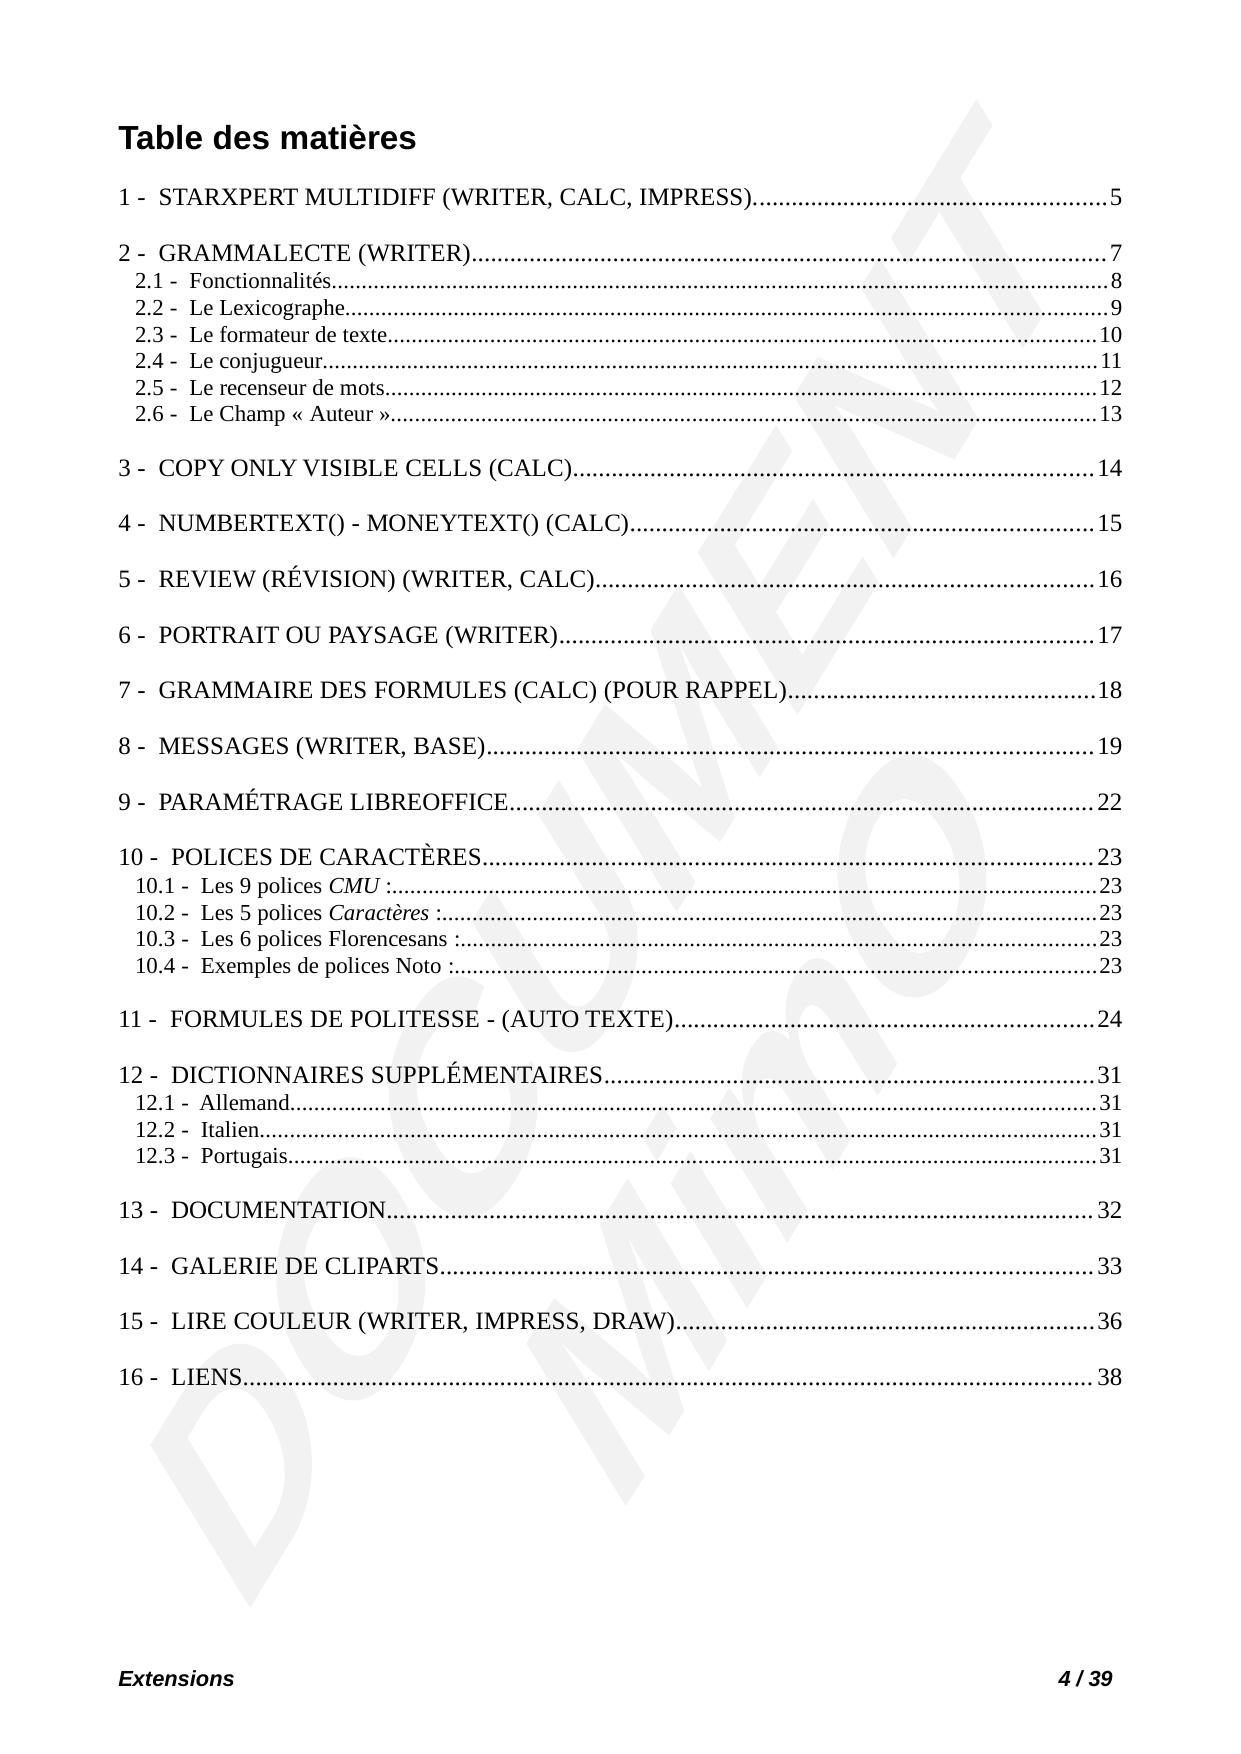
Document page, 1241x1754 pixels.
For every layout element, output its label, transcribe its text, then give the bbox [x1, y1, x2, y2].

text 12.3 - Portugais 31 [135, 1142, 1122, 1169]
text 10.1 - Les 9 polices CMU : 23 [135, 872, 1122, 898]
text 3 - Copy Only Visible Cells (Calc) 14 [118, 453, 1122, 482]
subtitle Table des matières [118, 118, 1122, 156]
text 2.5 - Le recenseur de mots 12 [135, 374, 1122, 400]
text 1 - StarXpert Multidiff (Writer, Calc, Impress). 5 [118, 182, 1122, 211]
text 10.3 - Les 6 polices Florencesans : 23 [135, 925, 1122, 951]
text 2 - Grammalecte (Writer) 7 [118, 238, 1122, 267]
text 10.4 - Exemples de polices Noto : 23 [135, 951, 1122, 978]
text 7 - Grammaire des Formules (Calc) (pour rappel) 18 [118, 675, 1122, 704]
text 2.4 - Le conjugueur 11 [135, 347, 1122, 374]
text 15 - LIRE COULEUR (WRITER, IMPRESS, DRAW) 36 [118, 1306, 1122, 1335]
text 2.1 - Fonctionnalités 8 [135, 267, 1122, 294]
text 10 - Polices de caractères 23 [118, 842, 1122, 871]
text 6 - Portrait ou paysage (Writer) 17 [118, 619, 1122, 649]
text 10.2 - Les 5 polices Caractères : 23 [135, 898, 1122, 925]
text 16 - Liens 38 [118, 1362, 1122, 1391]
text 9 - Paramétrage LibreOffice 22 [118, 786, 1122, 816]
text 13 - Documentation 32 [118, 1195, 1122, 1224]
text 2.2 - Le Lexicographe 9 [135, 294, 1122, 321]
text 4 - Numbertext() - Moneytext() (CALC) 15 [118, 508, 1122, 537]
text 12.2 - Italien 31 [135, 1116, 1122, 1142]
text 12 - Dictionnaires supplémentaires 31 [118, 1059, 1122, 1089]
text 11 - Formules de politesse - (Auto Texte) 24 [118, 1004, 1122, 1033]
text 12.1 - Allemand 31 [135, 1089, 1122, 1116]
text 2.3 - Le formateur de texte 10 [135, 321, 1122, 347]
text 5 - Review (révision) (Writer, CALC) 16 [118, 564, 1122, 593]
text 8 - Messages (WRITER, BASE) 19 [118, 731, 1122, 760]
text 14 - Galerie de cliparts 33 [118, 1251, 1122, 1279]
text 2.6 - Le Champ « Auteur » 13 [135, 400, 1122, 427]
